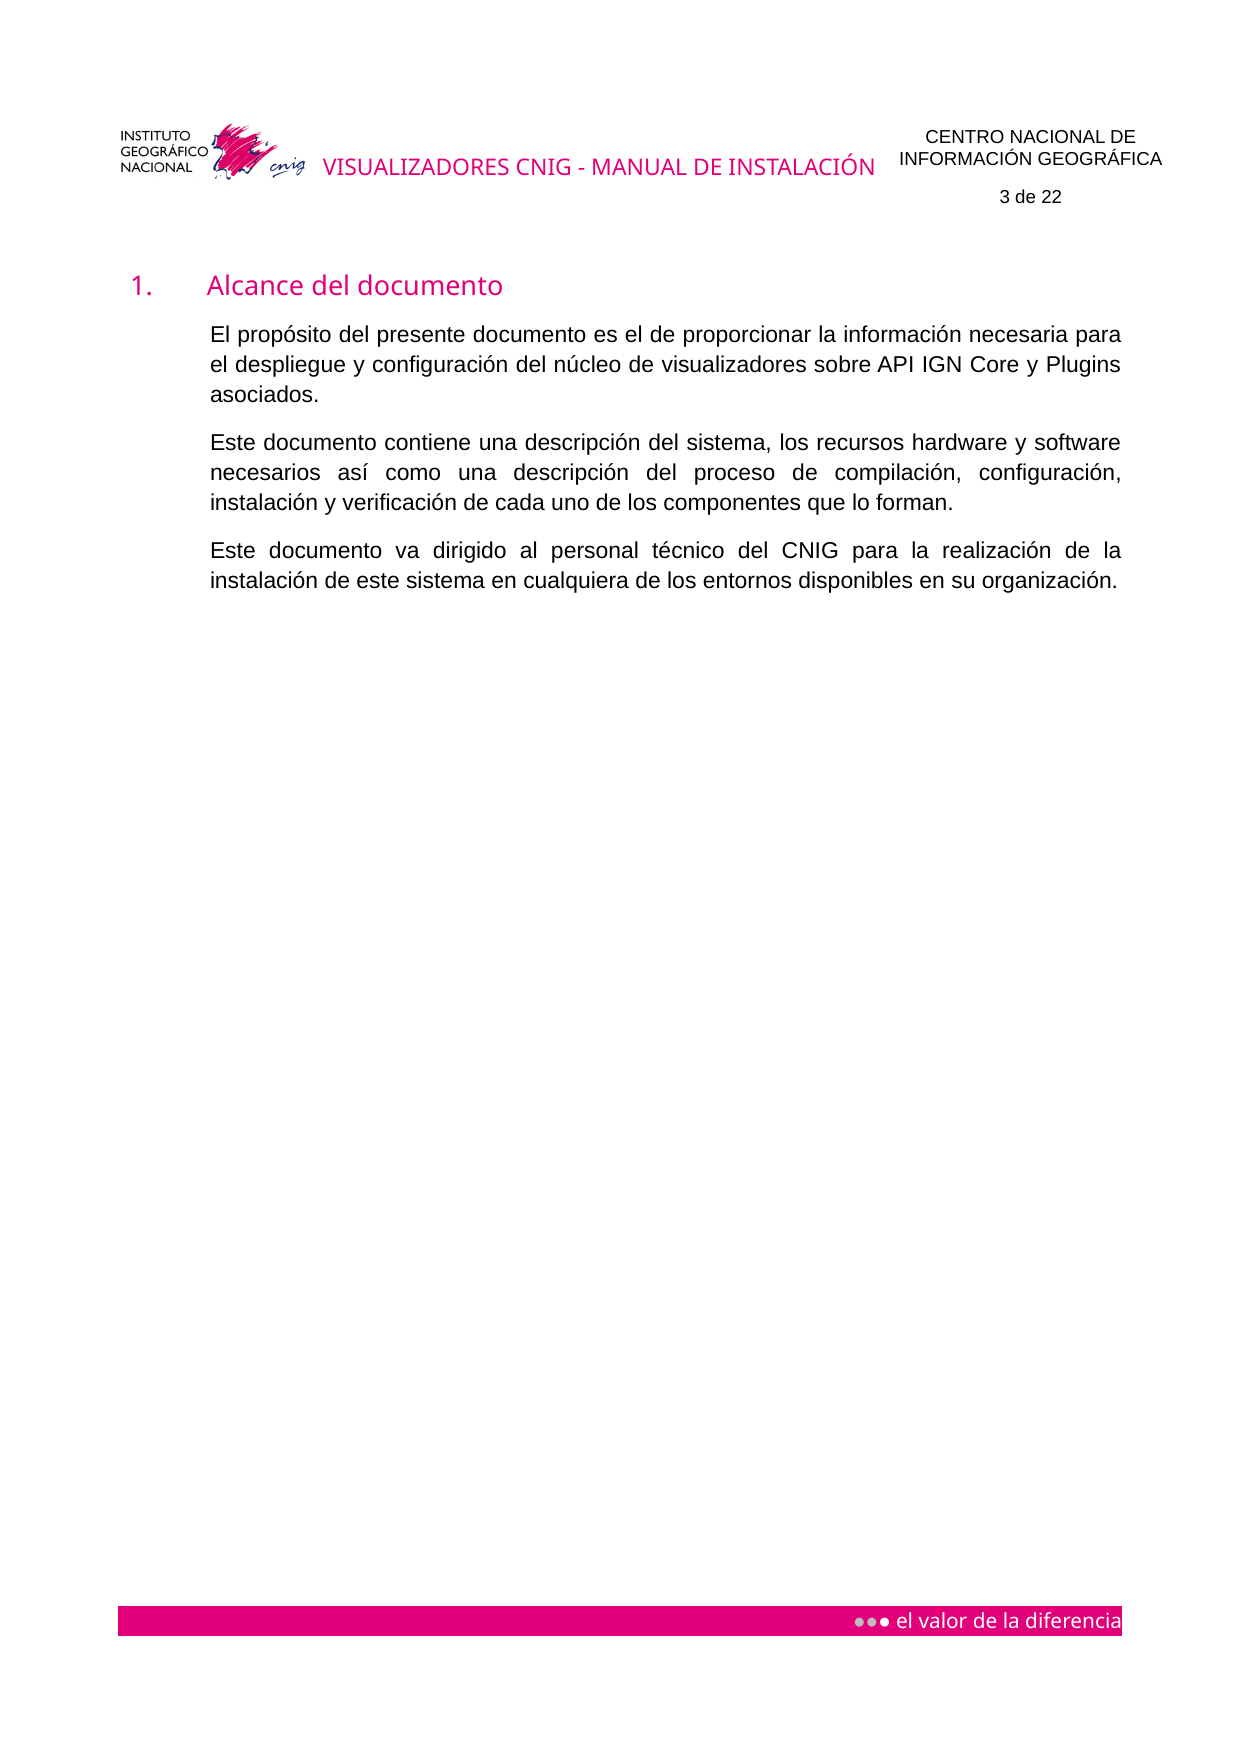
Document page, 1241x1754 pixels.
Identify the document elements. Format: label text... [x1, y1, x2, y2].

text Este documento contiene una descripción del sistema, los recursos hardware y software necesarios así como una descripción del proceso de compilación, configuración, instalación y verificación de cada uno de los componentes que lo forman. [210, 429, 1122, 516]
picture [118, 118, 307, 183]
text Este documento va dirigido al personal técnico del CNIG para la realización de la instalación de este sistema en cualquiera de los entornos disponibles en su organización. [210, 537, 1122, 594]
subtitle Alcance del documento [130, 266, 1122, 303]
text El propósito del presente documento es el de proporcionar la información necesaria para el despliegue y configuración del núcleo de visualizadores sobre API IGN Core y Plugins asociados. [210, 321, 1122, 407]
